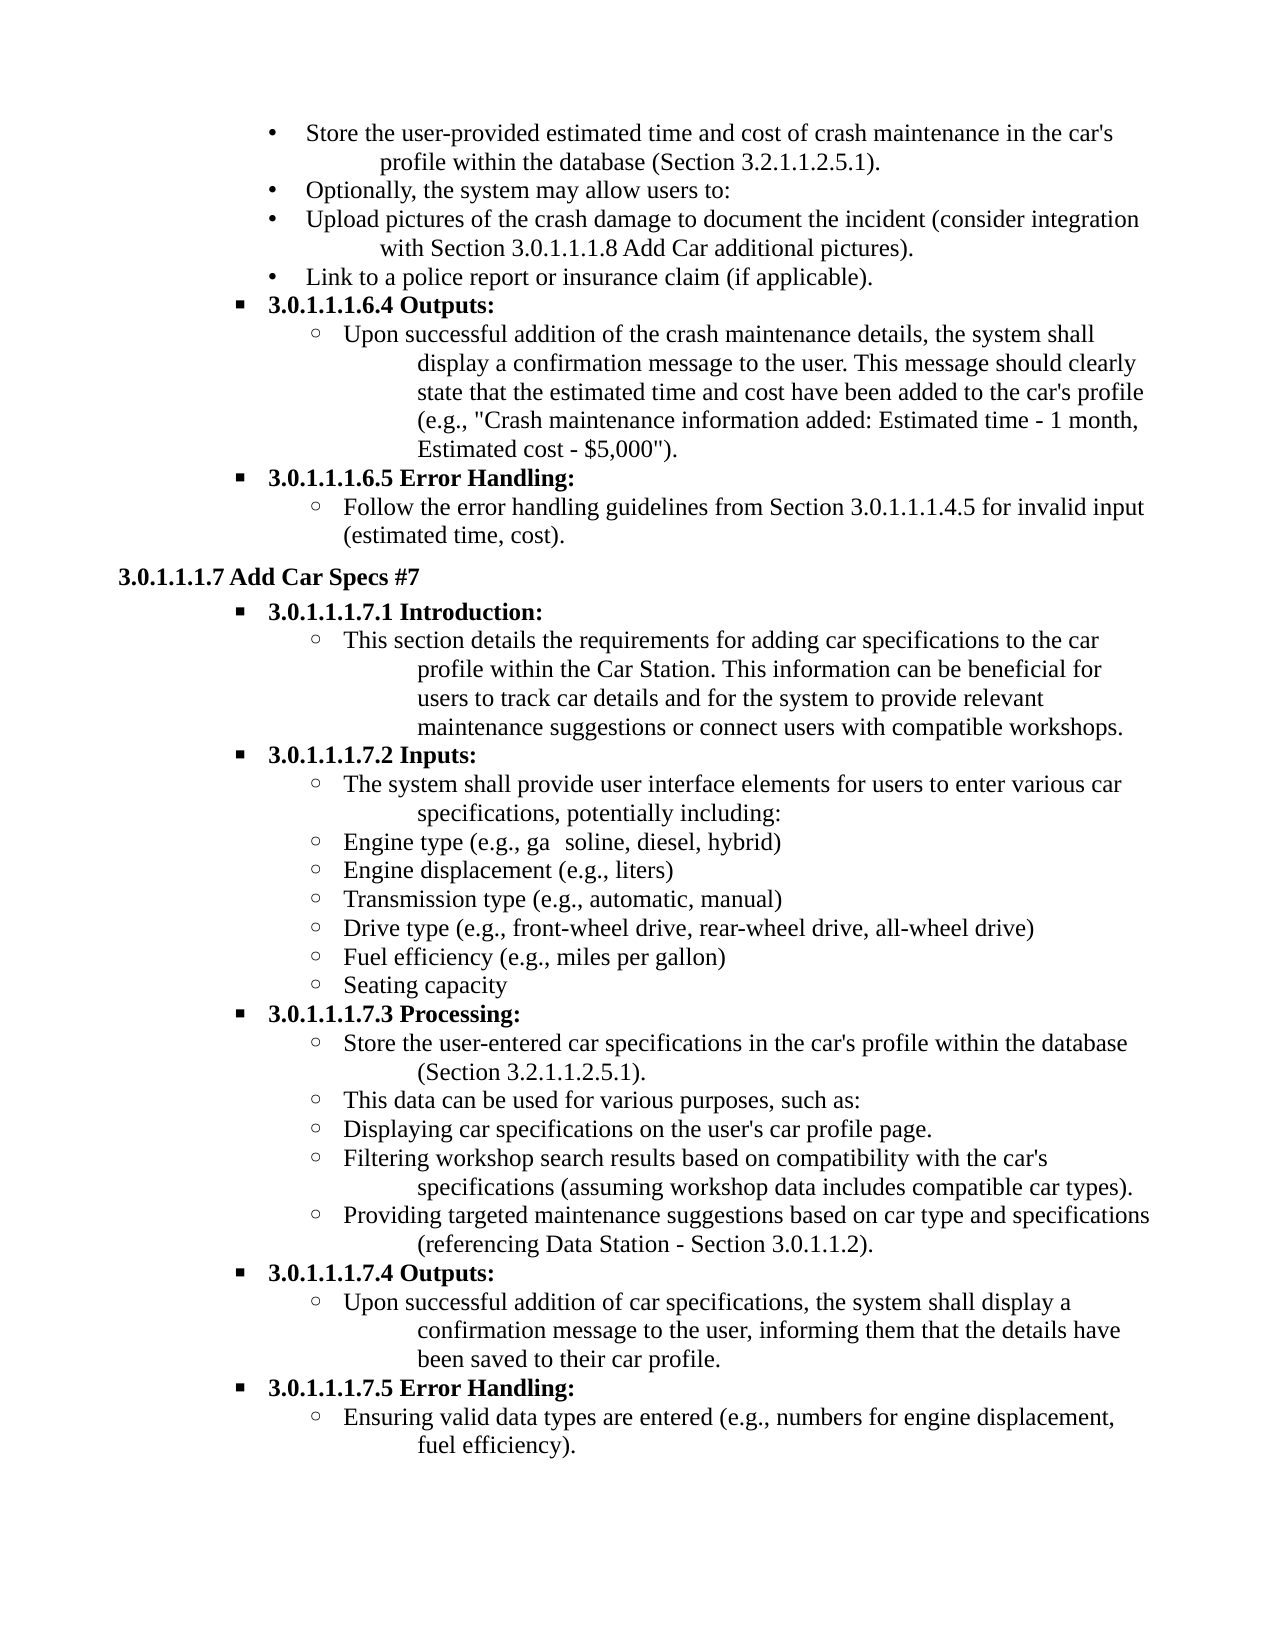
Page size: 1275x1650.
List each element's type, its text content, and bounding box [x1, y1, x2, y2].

list Engine type (e.g., ga soline, diesel, hybrid) [306, 827, 1157, 856]
list Upon successful addition of the crash maintenance details, the system shall display a confirmation message to the user. This message should clearly state that the estimated time and cost have been added to the car's profile (e.g., "Crash maintenance information added: Estimated time - 1 month, Estimated cost - $5,000"). [306, 319, 1157, 463]
list Displaying car specifications on the user's car profile page. [306, 1114, 1157, 1143]
list Optionally, the system may allow users to: [268, 176, 1157, 204]
subtitle 3.0.1.1.1.7 Add Car Specs #7 [118, 562, 1157, 591]
list Providing targeted maintenance suggestions based on car type and specifications (referencing Data Station - Section 3.0.1.1.2). [306, 1201, 1157, 1258]
list 3.0.1.1.1.7.1 Introduction: [231, 597, 1157, 626]
list 3.0.1.1.1.6.5 Error Handling: [231, 463, 1157, 492]
list Drive type (e.g., front-wheel drive, rear-wheel drive, all-wheel drive) [306, 913, 1157, 942]
list Store the user-provided estimated time and cost of crash maintenance in the car's profile within the database (Section 3.2.1.1.2.5.1). [268, 118, 1157, 176]
list Transmission type (e.g., automatic, manual) [306, 884, 1157, 913]
list 3.0.1.1.1.7.3 Processing: [231, 999, 1157, 1028]
list 3.0.1.1.1.7.5 Error Handling: [231, 1373, 1157, 1402]
list Follow the error handling guidelines from Section 3.0.1.1.1.4.5 for invalid input (estimated time, cost). [306, 492, 1157, 549]
list This section details the requirements for adding car specifications to the car profile within the Car Station. This information can be beneficial for users to track car details and for the system to provide relevant maintenance suggestions or connect users with compatible workshops. [306, 626, 1157, 741]
list Store the user-entered car specifications in the car's profile within the database (Section 3.2.1.1.2.5.1). [306, 1028, 1157, 1086]
list Upon successful addition of car specifications, the system shall display a confirmation message to the user, informing them that the details have been saved to their car profile. [306, 1287, 1157, 1373]
list Filtering workshop search results based on compatibility with the car's specifications (assuming workshop data includes compatible car types). [306, 1143, 1157, 1201]
list Fuel efficiency (e.g., miles per gallon) [306, 942, 1157, 971]
list The system shall provide user interface elements for users to enter various car specifications, potentially including: [306, 769, 1157, 827]
list Ensuring valid data types are entered (e.g., numbers for engine displacement, fuel efficiency). [306, 1402, 1157, 1459]
list 3.0.1.1.1.7.4 Outputs: [231, 1258, 1157, 1287]
list Seating capacity [306, 971, 1157, 999]
list Link to a police report or insurance claim (if applicable). [268, 262, 1157, 291]
list This data can be used for various purposes, such as: [306, 1086, 1157, 1114]
list Upload pictures of the crash damage to document the incident (consider integration with Section 3.0.1.1.1.8 Add Car additional pictures). [268, 204, 1157, 262]
list Engine displacement (e.g., liters) [306, 856, 1157, 884]
list 3.0.1.1.1.6.4 Outputs: [231, 291, 1157, 319]
list 3.0.1.1.1.7.2 Inputs: [231, 741, 1157, 769]
